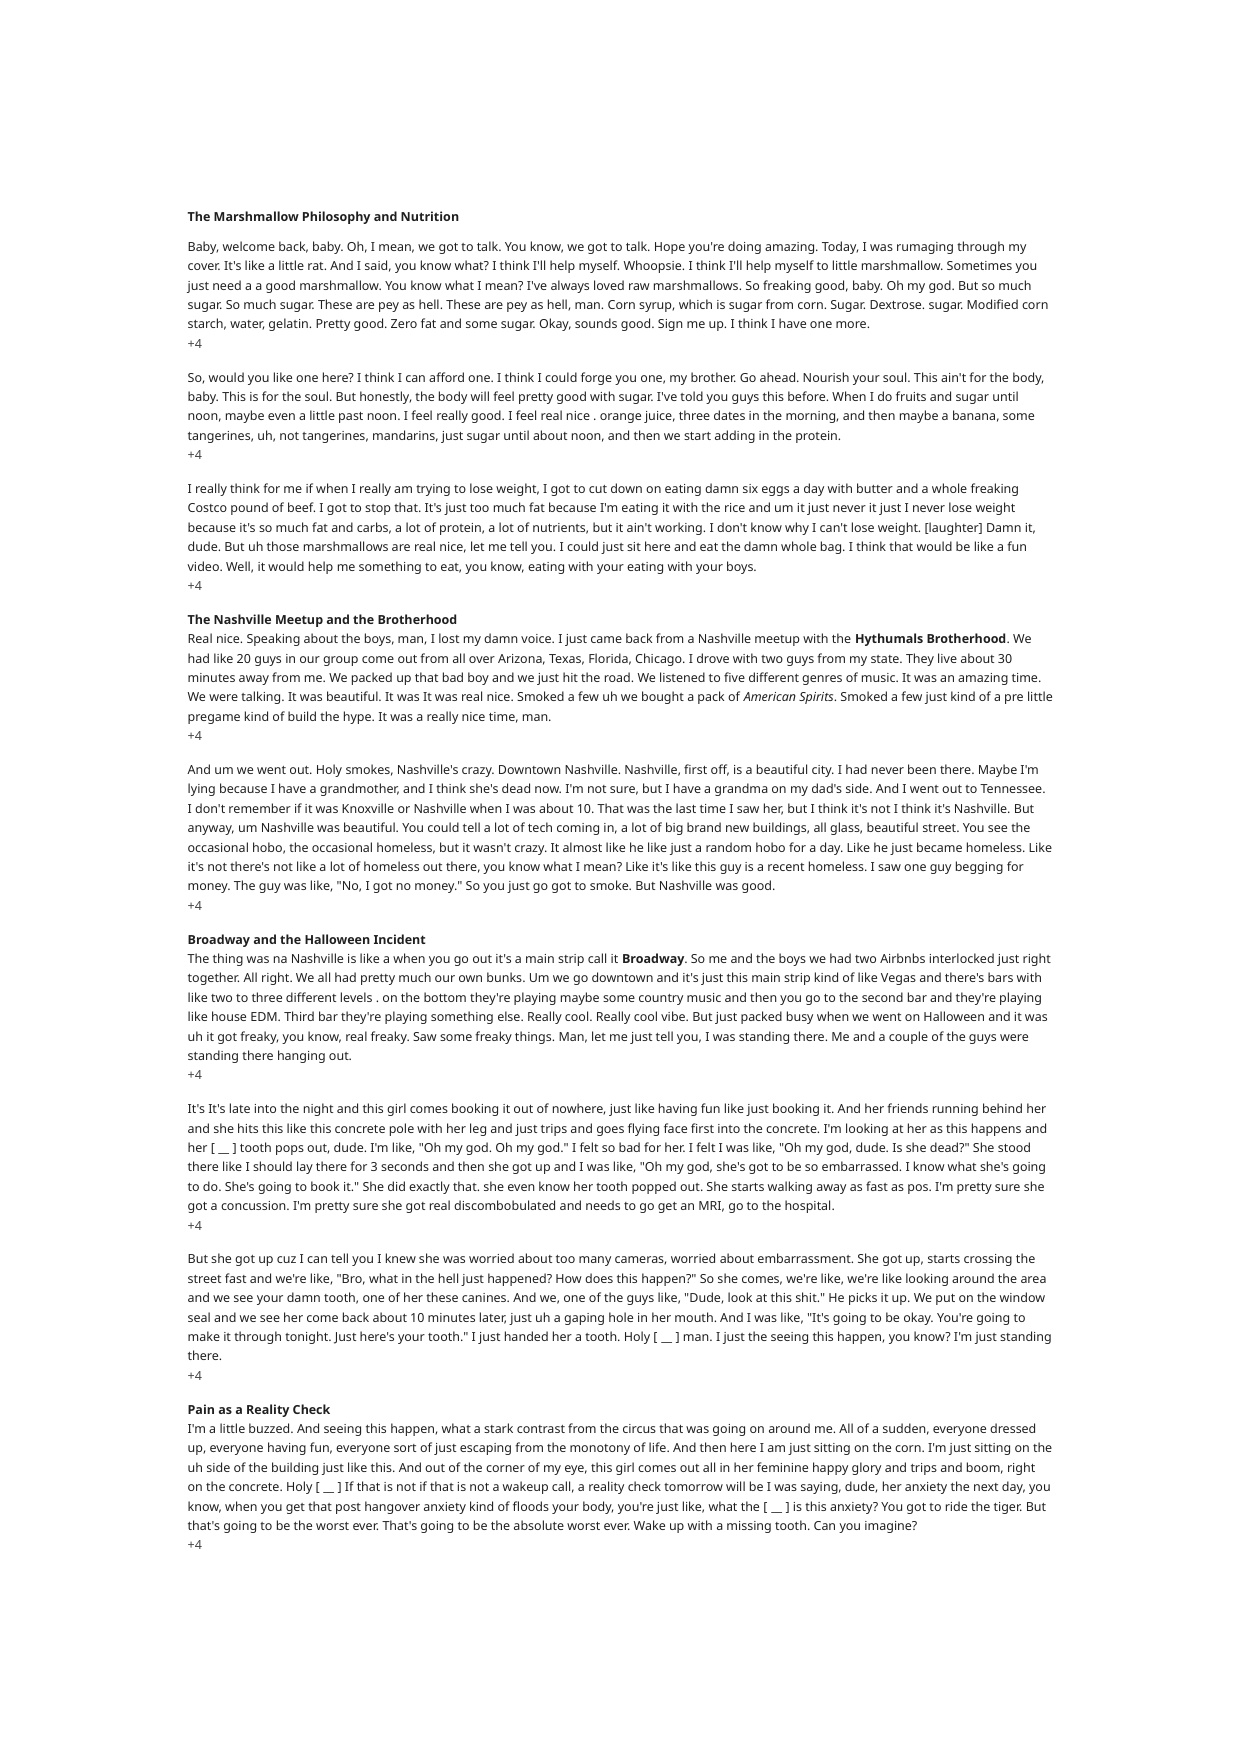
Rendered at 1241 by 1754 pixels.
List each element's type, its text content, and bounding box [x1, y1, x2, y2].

text +4 [187, 446, 1053, 463]
text +4 [187, 1367, 1053, 1384]
text It's It's late into the night and this girl comes booking it out of nowhere, just like having fun like just booking it. And her friends running behind her and she hits this like this concrete pole with her leg and just trips and goes flying face first into the concrete. I'm looking at her as this happens and her [ __ ] tooth pops out, dude. I'm like, "Oh my god. Oh my god." I felt so bad for her. I felt I was like, "Oh my god, dude. Is she dead?" She stood there like I should lay there for 3 seconds and then she got up and I was like, "Oh my god, she's got to be so embarrassed. I know what she's going to do. She's going to book it." She did exactly that. she even know her tooth popped out. She starts walking away as fast as pos. I'm pretty sure she got a concussion. I'm pretty sure she got real discombobulated and needs to go get an MRI, go to the hospital. [187, 1100, 1053, 1214]
text +4 [187, 727, 1053, 744]
subtitle The Nashville Meetup and the Brotherhood [187, 611, 1053, 628]
text And um we went out. Holy smokes, Nashville's crazy. Downtown Nashville. Nashville, first off, is a beautiful city. I had never been there. Maybe I'm lying because I have a grandmother, and I think she's dead now. I'm not sure, but I have a grandma on my dad's side. And I went out to Tennessee. I don't remember if it was Knoxville or Nashville when I was about 10. That was the last time I saw her, but I think it's not I think it's Nashville. But anyway, um Nashville was beautiful. You could tell a lot of tech coming in, a lot of big brand new buildings, all glass, beautiful street. You see the occasional hobo, the occasional homeless, but it wasn't crazy. It almost like he like just a random hobo for a day. Like he just became homeless. Like it's not there's not like a lot of homeless out there, you know what I mean? Like it's like this guy is a recent homeless. I saw one guy begging for money. The guy was like, "No, I got no money." So you just go got to smoke. But Nashville was good. [187, 761, 1053, 894]
text Real nice. Speaking about the boys, man, I lost my damn voice. I just came back from a Nashville meetup with the Hythumals Brotherhood. We had like 20 guys in our group come out from all over Arizona, Texas, Florida, Chicago. I drove with two guys from my state. They live about 30 minutes away from me. We packed up that bad boy and we just hit the road. We listened to five different genres of music. It was an amazing time. We were talking. It was beautiful. It was It was real nice. Smoked a few uh we bought a pack of American Spirits. Smoked a few just kind of a pre little pregame kind of build the hype. It was a really nice time, man. [187, 630, 1053, 725]
text The thing was na Nashville is like a when you go out it's a main strip call it Broadway. So me and the boys we had two Airbnbs interlocked just right together. All right. We all had pretty much our own bunks. Um we go downtown and it's just this main strip kind of like Vegas and there's bars with like two to three different levels . on the bottom they're playing maybe some country music and then you go to the second bar and they're playing like house EDM. Third bar they're playing something else. Really cool. Really cool vibe. But just packed busy when we went on Halloween and it was uh it got freaky, you know, real freaky. Saw some freaky things. Man, let me just tell you, I was standing there. Me and a couple of the guys were standing there hanging out. [187, 950, 1053, 1064]
subtitle Pain as a Reality Check [187, 1401, 1053, 1418]
text +4 [187, 577, 1053, 594]
subtitle Broadway and the Halloween Incident [187, 931, 1053, 948]
text +4 [187, 1536, 1053, 1553]
text So, would you like one here? I think I can afford one. I think I could forge you one, my brother. Go ahead. Nourish your soul. This ain't for the body, baby. This is for the soul. But honestly, the body will feel pretty good with sugar. I've told you guys this before. When I do fruits and sugar until noon, maybe even a little past noon. I feel really good. I feel real nice . orange juice, three dates in the morning, and then maybe a banana, some tangerines, uh, not tangerines, mandarins, just sugar until about noon, and then we start adding in the protein. [187, 369, 1053, 444]
text I'm a little buzzed. And seeing this happen, what a stark contrast from the circus that was going on around me. All of a sudden, everyone dressed up, everyone having fun, everyone sort of just escaping from the monotony of life. And then here I am just sitting on the corn. I'm just sitting on the uh side of the building just like this. And out of the corner of my eye, this girl comes out all in her feminine happy glory and trips and boom, right on the concrete. Holy [ __ ] If that is not if that is not a wakeup call, a reality check tomorrow will be I was saying, dude, her anxiety the next day, you know, when you get that post hangover anxiety kind of floods your body, you're just like, what the [ __ ] is this anxiety? You got to ride the tiger. But that's going to be the worst ever. That's going to be the absolute worst ever. Wake up with a missing tooth. Can you imagine? [187, 1420, 1053, 1534]
text Baby, welcome back, baby. Oh, I mean, we got to talk. You know, we got to talk. Hope you're doing amazing. Today, I was rumaging through my cover. It's like a little rat. And I said, you know what? I think I'll help myself. Whoopsie. I think I'll help myself to little marshmallow. Sometimes you just need a a good marshmallow. You know what I mean? I've always loved raw marshmallows. So freaking good, baby. Oh my god. But so much sugar. So much sugar. These are pey as hell. These are pey as hell, man. Corn syrup, which is sugar from corn. Sugar. Dextrose. sugar. Modified corn starch, water, gelatin. Pretty good. Zero fat and some sugar. Okay, sounds good. Sign me up. I think I have one more. [187, 238, 1053, 332]
subtitle The Marshmallow Philosophy and Nutrition [187, 208, 1053, 225]
text +4 [187, 1217, 1053, 1234]
text But she got up cuz I can tell you I knew she was worried about too many cameras, worried about embarrassment. She got up, starts crossing the street fast and we're like, "Bro, what in the hell just happened? How does this happen?" So she comes, we're like, we're like looking around the area and we see your damn tooth, one of her these canines. And we, one of the guys like, "Dude, look at this shit." He picks it up. We put on the window seal and we see her come back about 10 minutes later, just uh a gaping hole in her mouth. And I was like, "It's going to be okay. You're going to make it through tonight. Just here's your tooth." I just handed her a tooth. Holy [ __ ] man. I just the seeing this happen, you know? I'm just standing there. [187, 1251, 1053, 1364]
text I really think for me if when I really am trying to lose weight, I got to cut down on eating damn six eggs a day with butter and a whole freaking Costco pound of beef. I got to stop that. It's just too much fat because I'm eating it with the rice and um it just never it just I never lose weight because it's so much fat and carbs, a lot of protein, a lot of nutrients, but it ain't working. I don't know why I can't lose weight. [laughter] Damn it, dude. But uh those marshmallows are real nice, let me tell you. I could just sit here and eat the damn whole bag. I think that would be like a fun video. Well, it would help me something to eat, you know, eating with your eating with your boys. [187, 480, 1053, 575]
text +4 [187, 1066, 1053, 1083]
text +4 [187, 897, 1053, 914]
text +4 [187, 335, 1053, 352]
